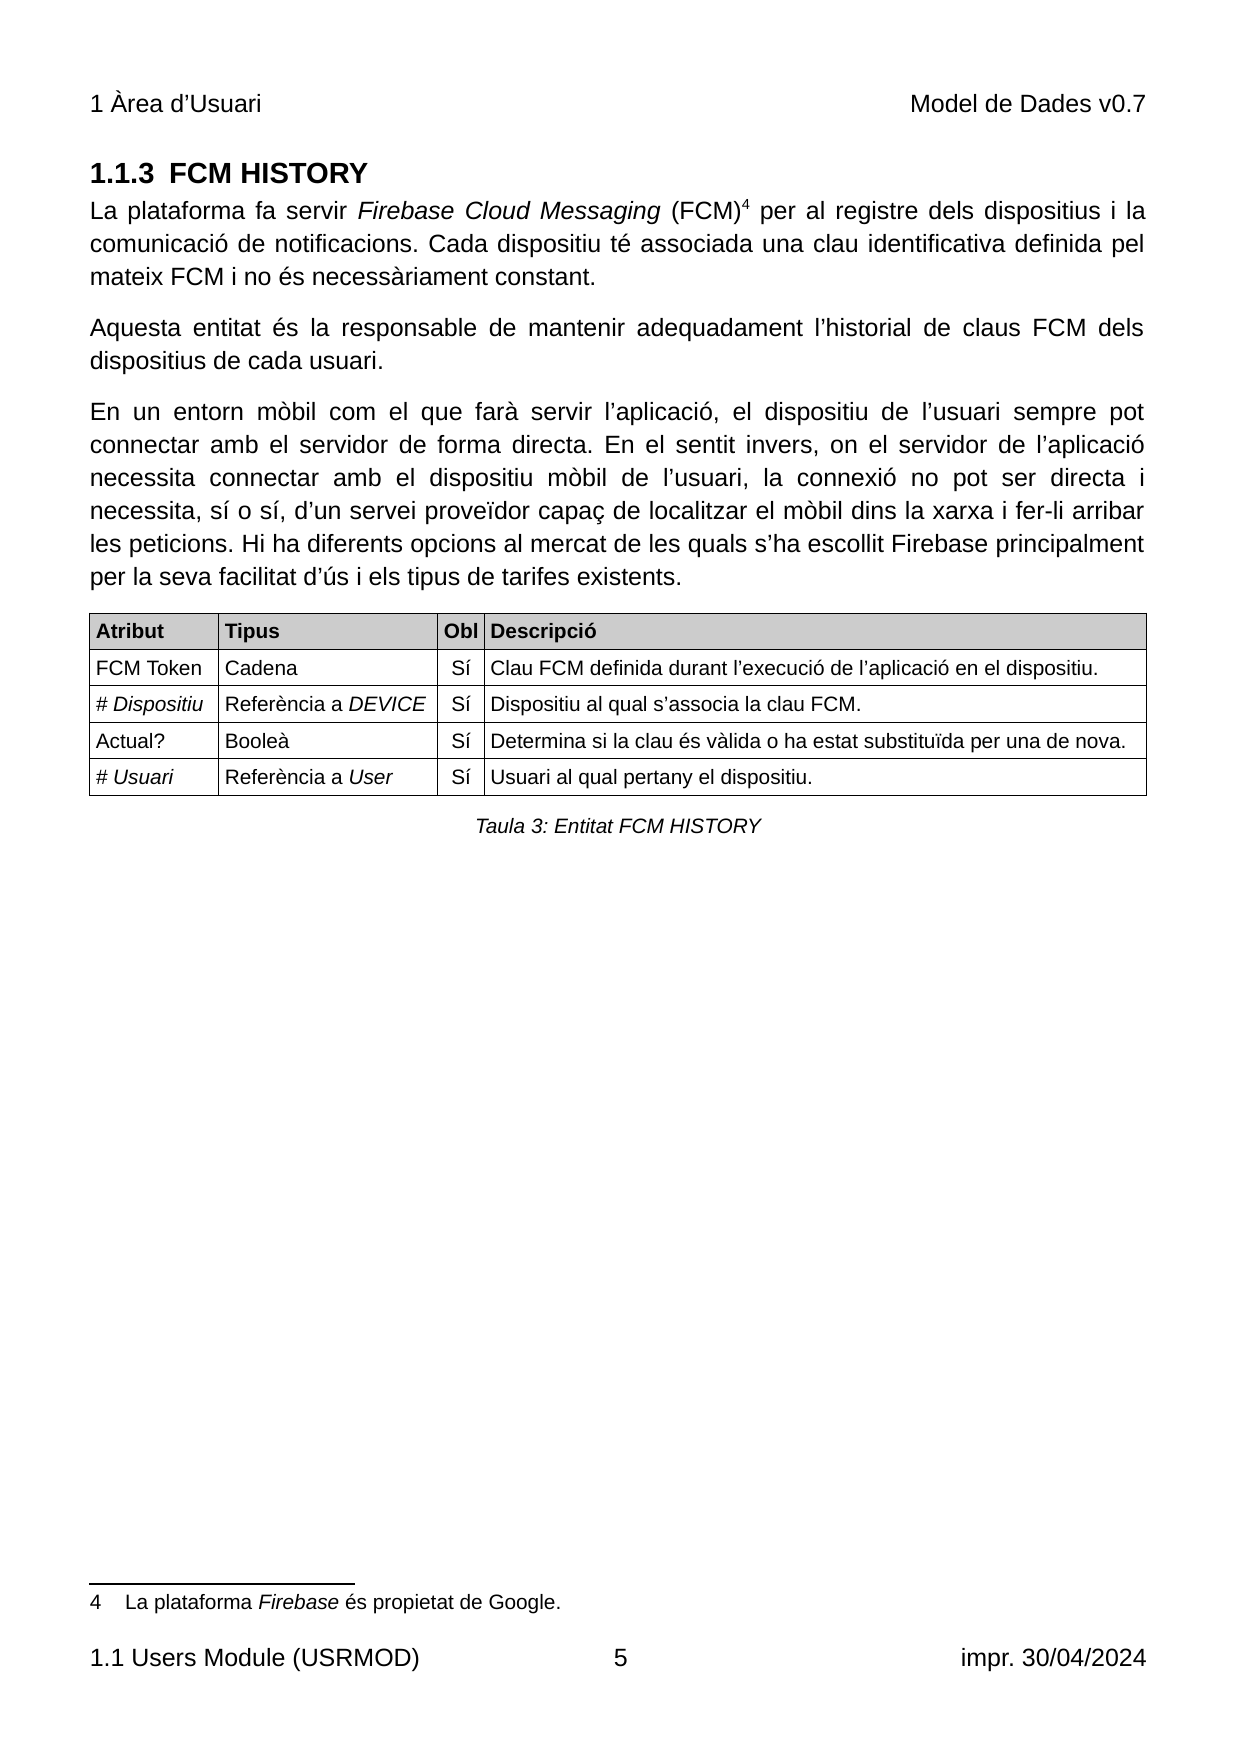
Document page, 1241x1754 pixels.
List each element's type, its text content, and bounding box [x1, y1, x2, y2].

table_header Atribut [90, 614, 218, 649]
table_header Obl [438, 614, 484, 649]
text Taula 3: Entitat FCM HISTORY [89, 814, 1146, 838]
table_cell Referència a User [219, 759, 437, 795]
table_cell Actual? [90, 723, 218, 758]
table_cell Dispositiu al qual s’associa la clau FCM. [485, 686, 1146, 722]
table_cell Cadena [219, 650, 437, 685]
text En un entorn mòbil com el que farà servir l’aplicació, el dispositiu de l’usuari sempre pot connectar amb el servidor de forma directa. En el sentit invers, on el servidor de l’aplicació necessita connectar amb el dispositiu mòbil de l’usuari, la connexió no pot ser directa i necessita, sí o sí, d’un servei proveïdor capaç de localitzar el mòbil dins la xarxa i fer-li arribar les peticions. Hi ha diferents opcions al mercat de les quals s’ha escollit Firebase principalment per la seva facilitat d’ús i els tipus de tarifes existents. [89, 397, 1146, 590]
table_cell # Usuari [90, 759, 218, 795]
table_cell # Dispositiu [90, 686, 218, 722]
table_header Tipus [219, 614, 437, 649]
table_cell Sí [438, 650, 484, 685]
table_cell Referència a DEVICE [219, 686, 437, 722]
table_header Descripció [485, 614, 1146, 649]
table_cell Sí [438, 723, 484, 758]
table_cell Booleà [219, 723, 437, 758]
table_cell Usuari al qual pertany el dispositiu. [485, 759, 1146, 795]
table_cell Clau FCM definida durant l’execució de l’aplicació en el dispositiu. [485, 650, 1146, 685]
table_cell FCM Token [90, 650, 218, 685]
subtitle FCM HISTORY [89, 157, 1146, 190]
text La plataforma Firebase és propietat de Google. [89, 1590, 1146, 1614]
table_cell Determina si la clau és vàlida o ha estat substituïda per una de nova. [485, 723, 1146, 758]
text Aquesta entitat és la responsable de mantenir adequadament l’historial de claus FCM dels dispositius de cada usuari. [89, 313, 1146, 374]
text La plataforma fa servir Firebase Cloud Messaging (FCM) per al registre dels dispositius i la comunicació de notificacions. Cada dispositiu té associada una clau identificativa definida pel mateix FCM i no és necessàriament constant. [89, 196, 1146, 291]
table_cell Sí [438, 759, 484, 795]
table_cell Sí [438, 686, 484, 722]
